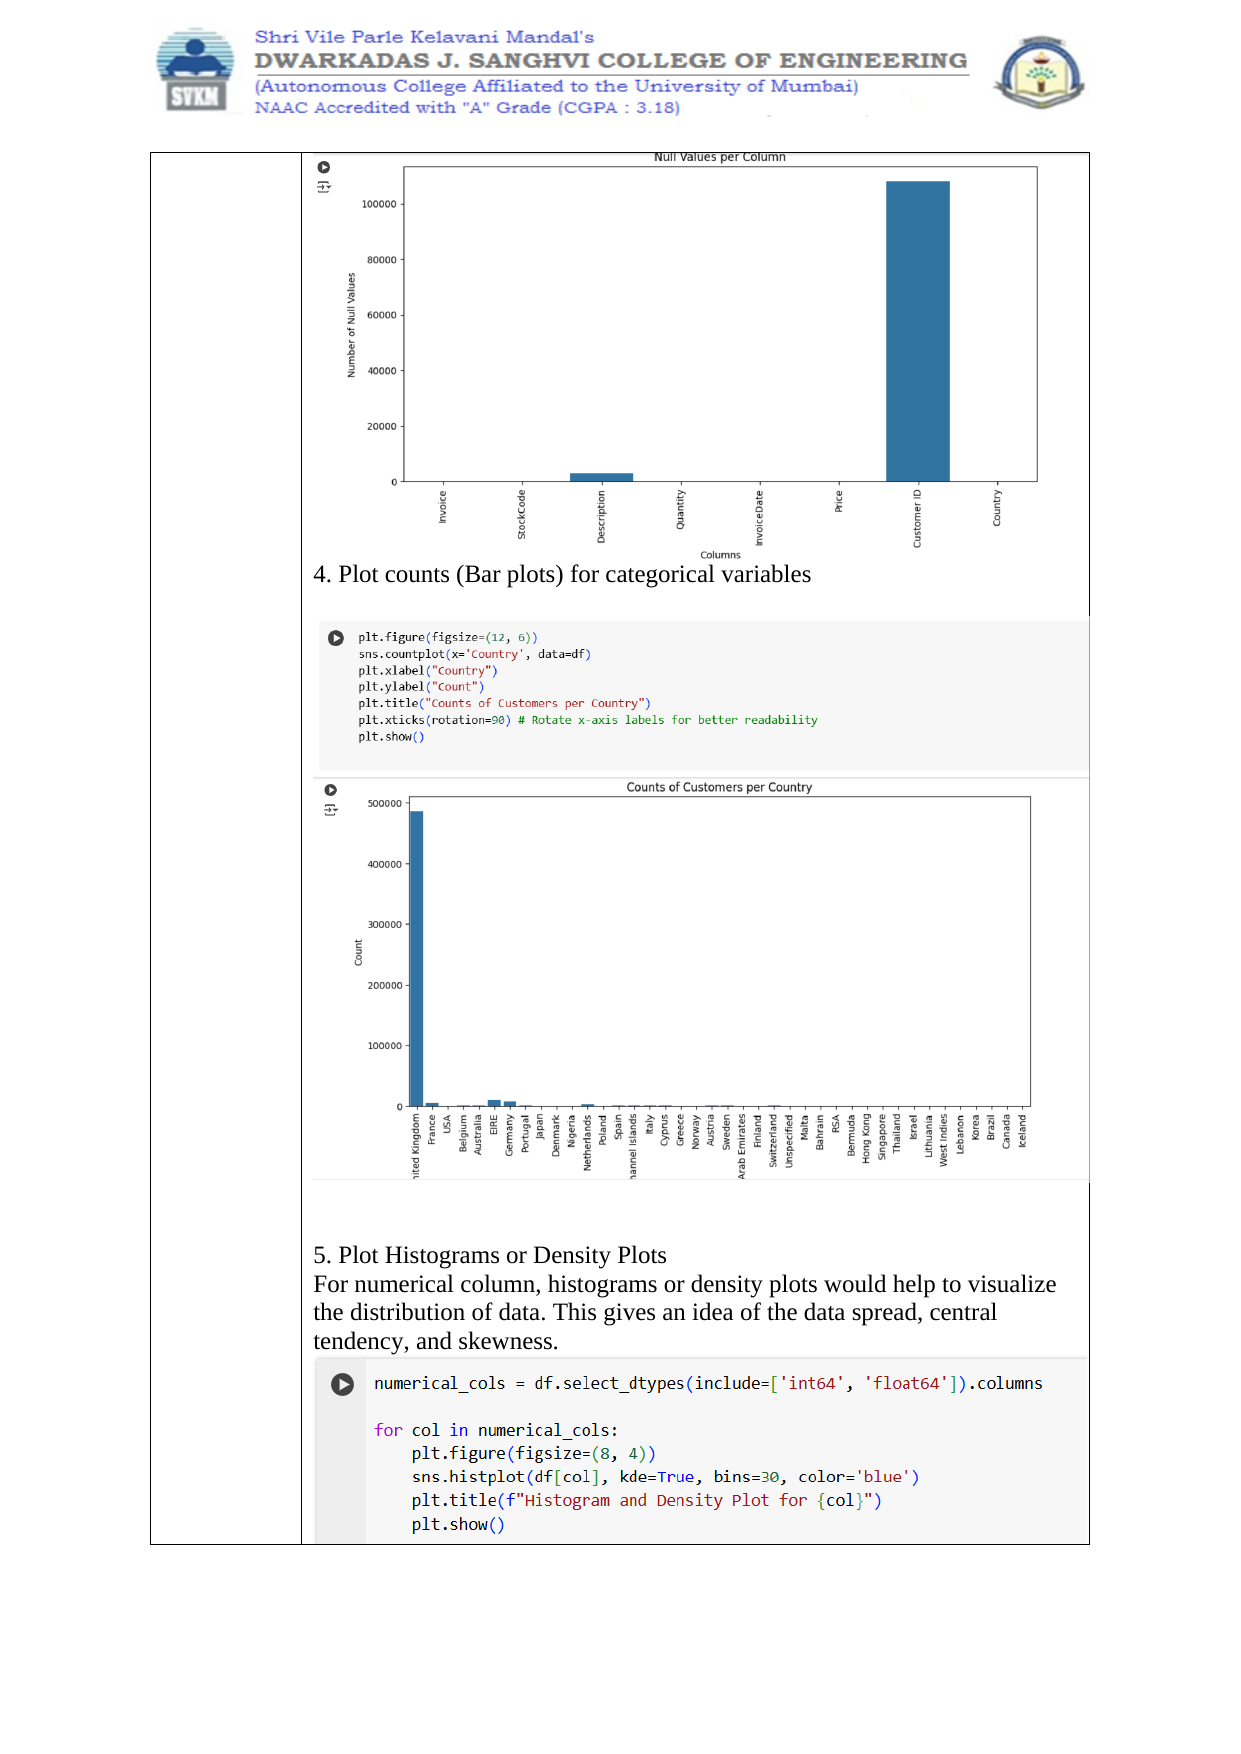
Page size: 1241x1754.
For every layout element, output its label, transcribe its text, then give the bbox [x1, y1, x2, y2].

table_cell Implementation [151, 153, 301, 1543]
table_cell 1. Load the Dataset for Visualization (Kaggle Retail Dataset for Data visualization) 2. Understand the dataset using methods like head, tail, describe, etc. 3. Find out and plot Null values in the dataset 4. Plot counts (Bar plots) for categorical variables 5. Plot Histograms or Density Plots For numerical column, histograms or density plots would help to visualize the distribution of data. This gives an idea of the data spread, central tendency, and skewness. 6. Boxplots- for visualizing the distribution of data in terms of quartiles. To identify outliers and compare distributions across different groups. 7. Time Series Plots: If your Data contains time series data, plot the time series and observe any trend. 8. Plot skewness values for numerical columns using skew() function. The skew() function can be used to calculate skewness in data. It represents the shape of the distribution. Skewness can be quantified to define the extent to which a distribution differs from a normal distribution. 9. Plot kurtosis values for numerical columns using kurt() function. The kurt() function can be used to calculate kurtosis in data. Kurtosis is the measure of thickness or heaviness of the distribution. It represents the height of the distribution. 10. Plot the corr() function using heatmap(): Perform on glue Dataset,l The corr() used to find the pairwise correlation of all columns in the dataframe. Missing values excluded in the calculation. Correlation uncovers the complex and unknown relationships between the variables in the dataset. The most common and default correlation coefficient is Pearson’s correlation coefficient. 11.factorplot():Seaborn is an amazing visualization library for statistical graphics plotting in Python. It provides beautiful default styles and color palettes to make statistical plots more attractive.This method returns the FacetGrid object with the plot on it for further tweaking. 12. Countplot(): Perform operation on tips.csv file from seaborn library 13 pairplot():This function helps you make a grid of plots where each row shares the same y-axis and each column shares the same x-axis. The plots on the diagonal (where the row and column are the same) show the distribution of just one variable. It is also possible to show a subset of variables or plot different variables on the rows and columns. 14. Kdeplot(): perform on Iris Dataset and geyser dataset 15. FacetGrid():This class maps a dataset onto multiple axes arrayed in a grid of rows and columns that correspond to levels of variables in the dataset. The plots it produces are often called “lattice”, “trellis”, or “small-multiple” graphics. [302, 153, 1089, 1543]
picture [313, 153, 1089, 560]
picture [313, 1355, 1088, 1544]
picture [150, 11, 1090, 125]
picture [313, 616, 1090, 1183]
